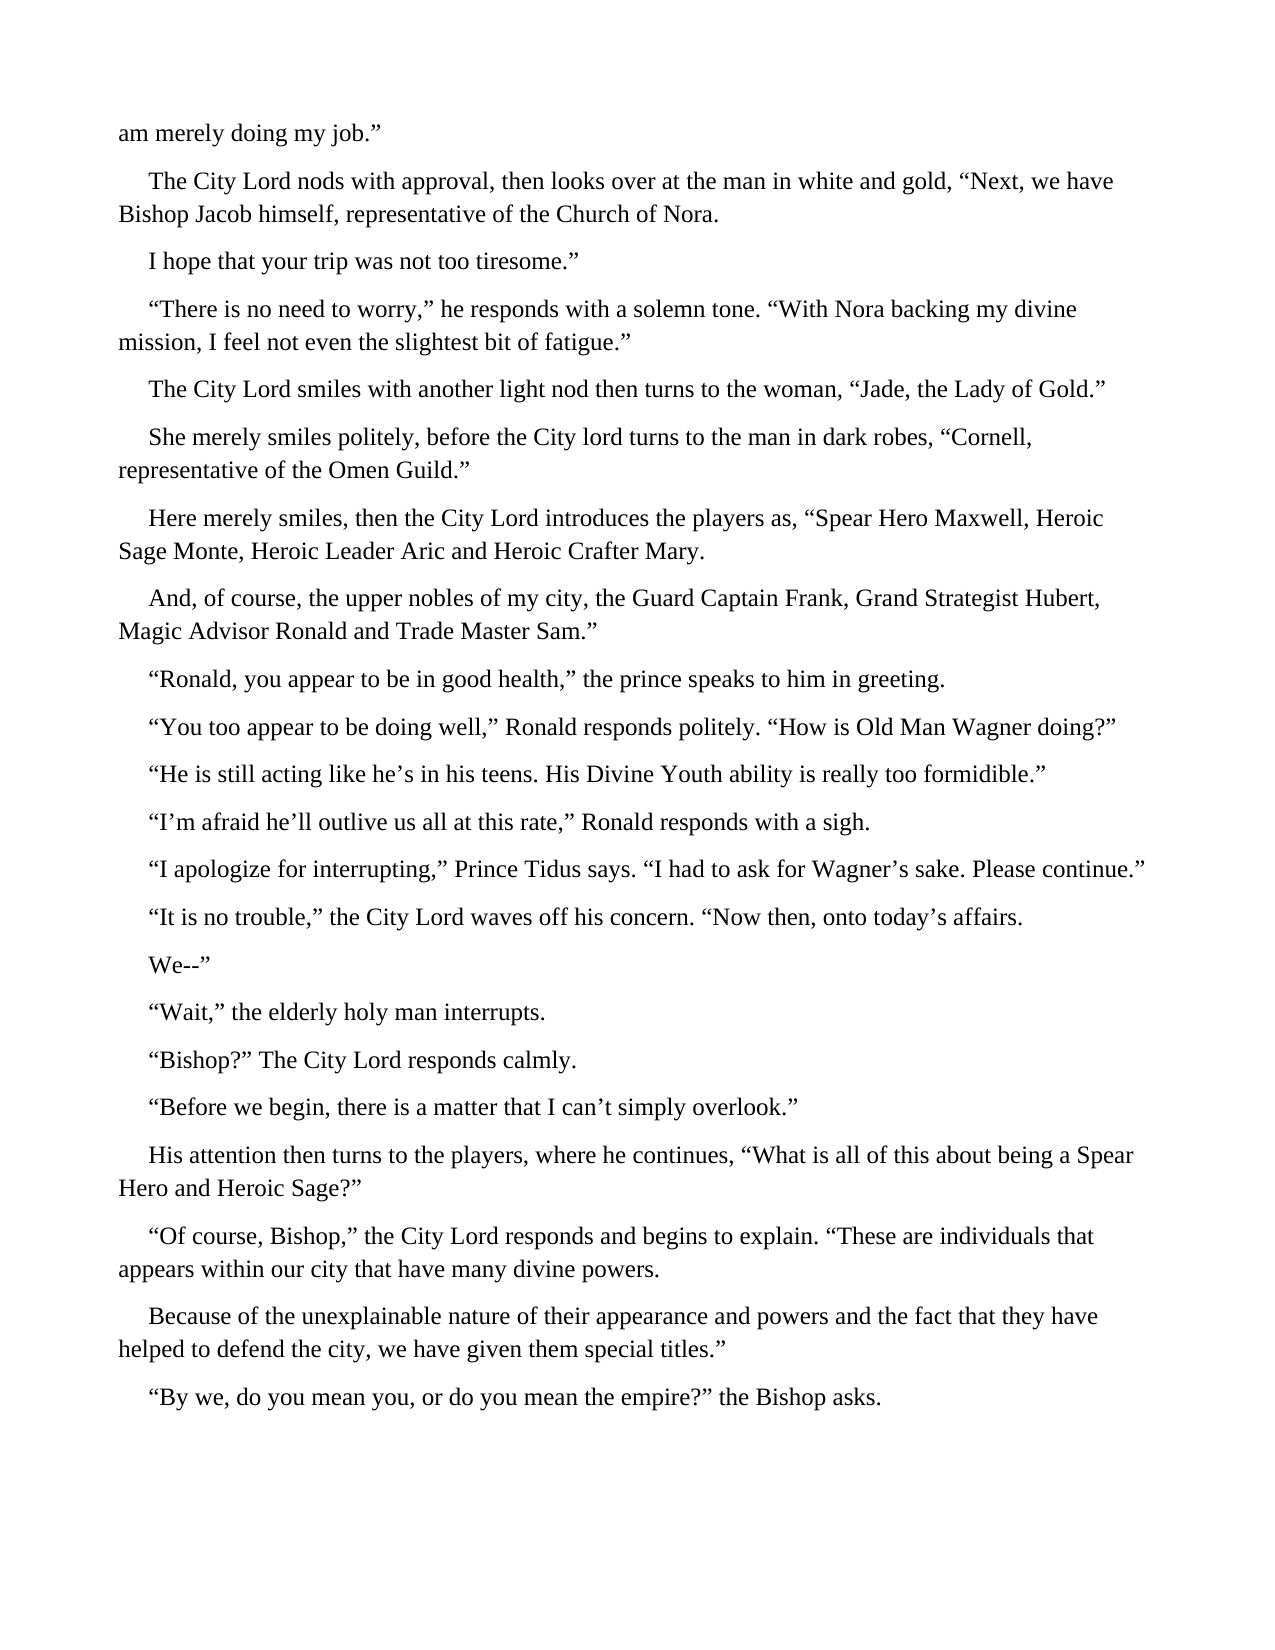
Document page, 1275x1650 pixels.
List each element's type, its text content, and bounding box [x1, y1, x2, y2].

text “It is no trouble,” the City Lord waves off his concern. “Now then, onto today’s affairs. [118, 902, 1157, 931]
text am merely doing my job.” [118, 118, 1157, 147]
text “He is still acting like he’s in his teens. His Divine Youth ability is really too formidible.” [118, 759, 1157, 788]
text “Of course, Bishop,” the City Lord responds and begins to explain. “These are individuals that appears within our city that have many divine powers. [118, 1221, 1157, 1282]
text I hope that your trip was not too tiresome.” [118, 246, 1157, 275]
text “Before we begin, there is a matter that I can’t simply overlook.” [118, 1092, 1157, 1121]
text “I apologize for interrupting,” Prince Tidus says. “I had to ask for Wagner’s sake. Please continue.” [118, 854, 1157, 883]
text “You too appear to be doing well,” Ronald responds politely. “How is Old Man Wagner doing?” [118, 712, 1157, 740]
text “I’m afraid he’ll outlive us all at this rate,” Ronald responds with a sigh. [118, 807, 1157, 836]
text The City Lord nods with approval, then looks over at the man in white and gold, “Next, we have Bishop Jacob himself, representative of the Church of Nora. [118, 166, 1157, 227]
text We--” [118, 950, 1157, 978]
text She merely smiles politely, before the City lord turns to the man in dark robes, “Cornell, representative of the Omen Guild.” [118, 422, 1157, 484]
text And, of course, the upper nobles of my city, the Guard Captain Frank, Grand Strategist Hubert, Magic Advisor Ronald and Trade Master Sam.” [118, 583, 1157, 645]
text “By we, do you mean you, or do you mean the empire?” the Bishop asks. [118, 1382, 1157, 1411]
text “Ronald, you appear to be in good health,” the prince speaks to him in greeting. [118, 664, 1157, 693]
text The City Lord smiles with another light nod then turns to the woman, “Jade, the Lady of Gold.” [118, 374, 1157, 403]
text “Wait,” the elderly holy man interrupts. [118, 997, 1157, 1026]
text “There is no need to worry,” he responds with a solemn tone. “With Nora backing my divine mission, I feel not even the slightest bit of fatigue.” [118, 294, 1157, 356]
text “Bishop?” The City Lord responds calmly. [118, 1045, 1157, 1074]
text Because of the unexplainable nature of their appearance and powers and the fact that they have helped to defend the city, we have given them special titles.” [118, 1301, 1157, 1363]
text Here merely smiles, then the City Lord introduces the players as, “Spear Hero Maxwell, Heroic Sage Monte, Heroic Leader Aric and Heroic Crafter Mary. [118, 503, 1157, 564]
text His attention then turns to the players, where he continues, “What is all of this about being a Spear Hero and Heroic Sage?” [118, 1140, 1157, 1202]
